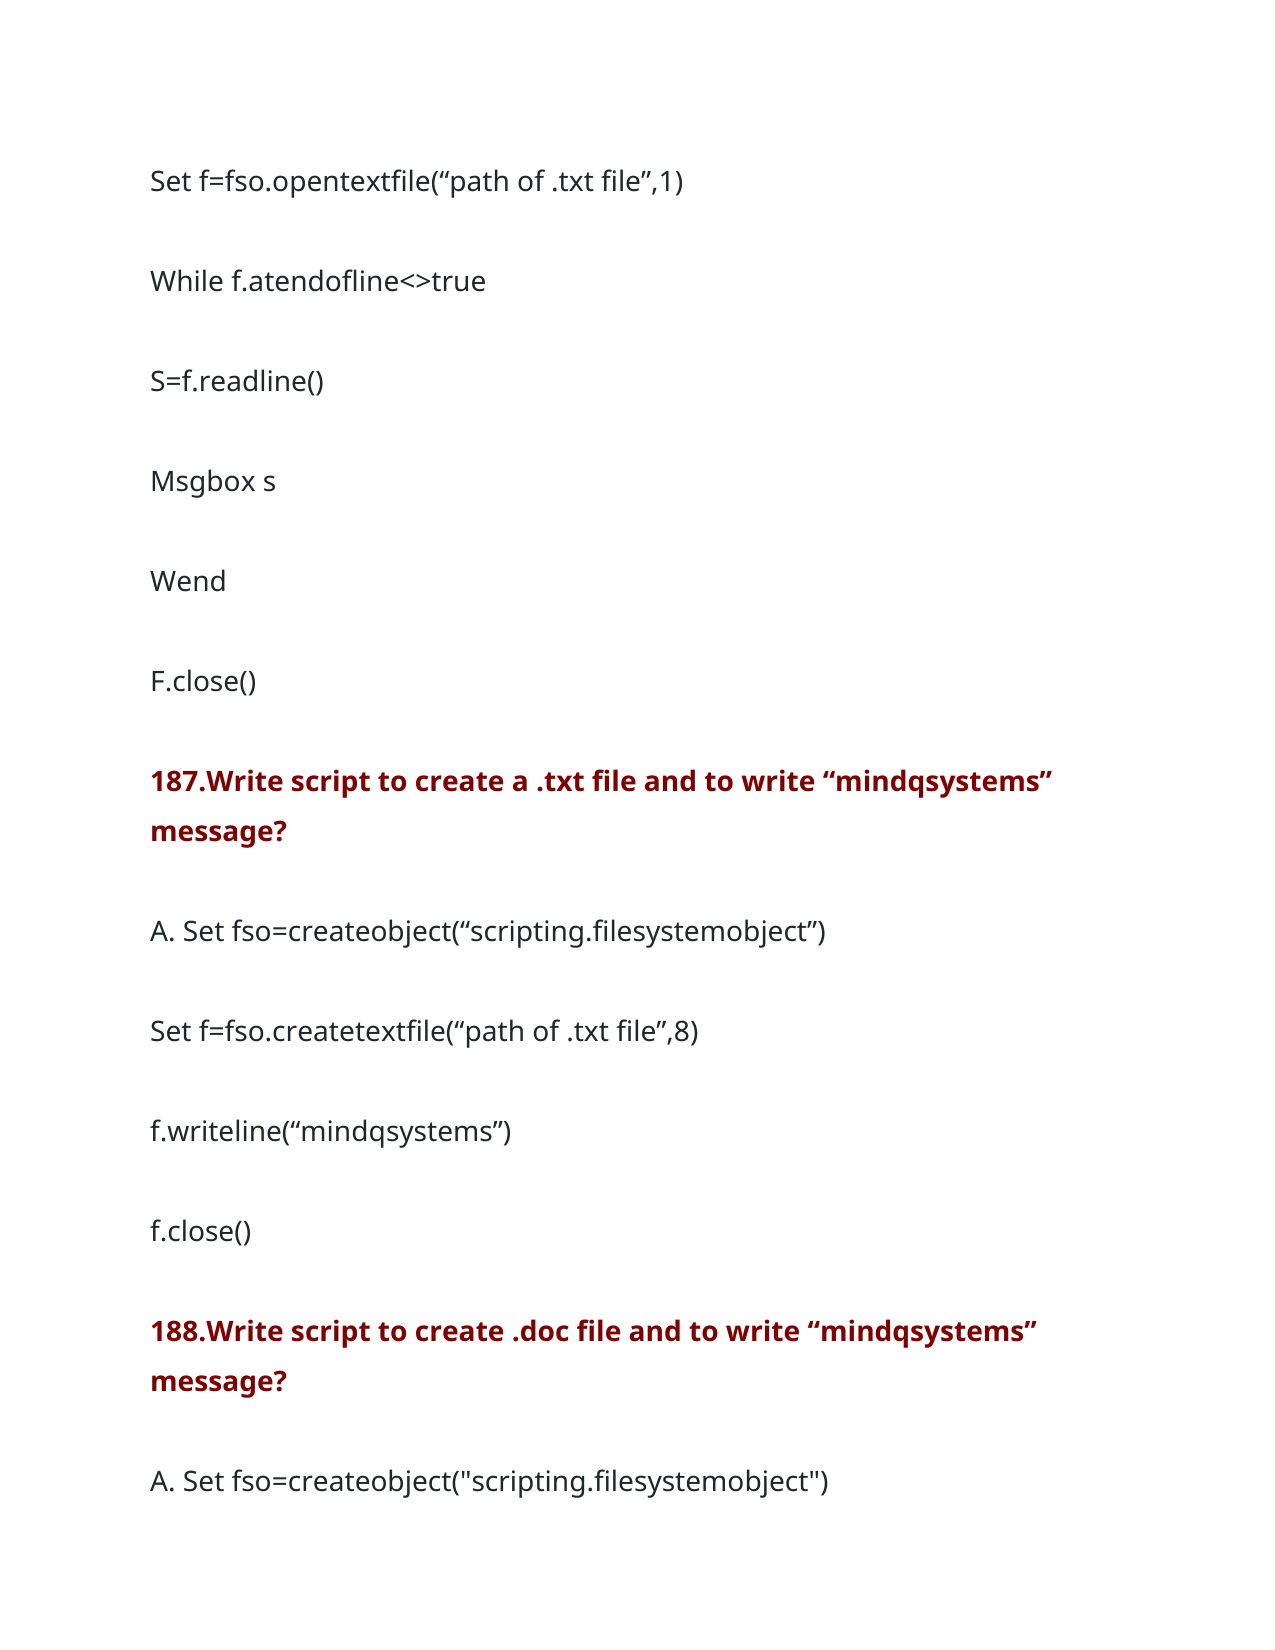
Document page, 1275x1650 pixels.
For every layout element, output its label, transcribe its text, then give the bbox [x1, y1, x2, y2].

text f.close() [150, 1200, 1125, 1250]
text Set f=fso.createtextfile(“path of .txt file”,8) [150, 1000, 1125, 1050]
text A. Set fso=createobject("scripting.filesystemobject") [150, 1450, 1125, 1500]
text 187.Write script to create a .txt file and to write “mindqsystems” message? [150, 750, 1125, 850]
text F.close() [150, 650, 1125, 700]
text 188.Write script to create .doc file and to write “mindqsystems” message? [150, 1300, 1125, 1400]
text S=f.readline() [150, 350, 1125, 400]
text f.writeline(“mindqsystems”) [150, 1100, 1125, 1150]
text Set f=fso.opentextfile(“path of .txt file”,1) [150, 150, 1125, 200]
text Wend [150, 550, 1125, 600]
text While f.atendofline<>true [150, 250, 1125, 300]
text Msgbox s [150, 450, 1125, 500]
text A. Set fso=createobject(“scripting.filesystemobject”) [150, 900, 1125, 950]
